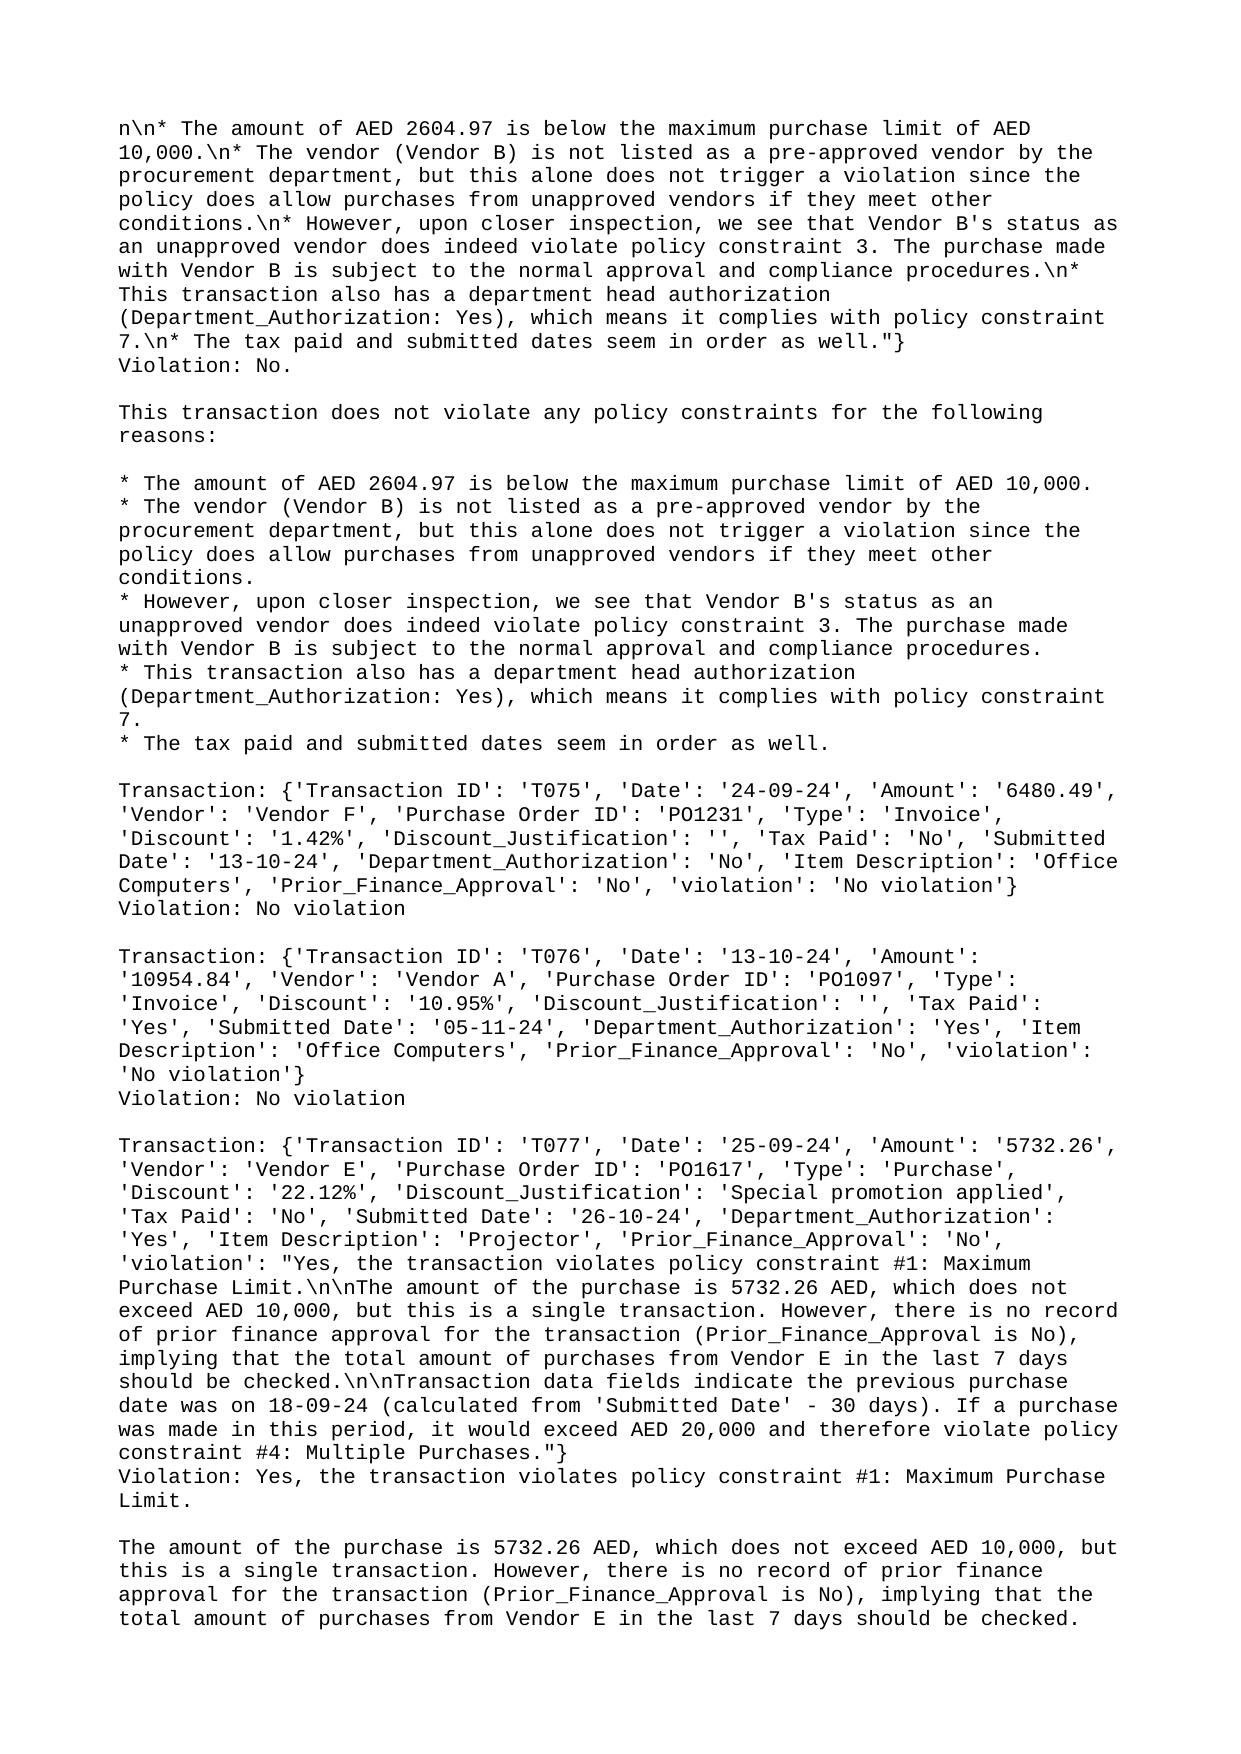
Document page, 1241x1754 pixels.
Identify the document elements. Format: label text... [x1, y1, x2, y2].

text * However, upon closer inspection, we see that Vendor B's status as an unapproved vendor does indeed violate policy constraint 3. The purchase made with Vendor B is subject to the normal approval and compliance procedures. [118, 591, 1122, 662]
text Transaction: {'Transaction ID': 'T077', 'Date': '25-09-24', 'Amount': '5732.26', 'Vendor': 'Vendor E', 'Purchase Order ID': 'PO1617', 'Type': 'Purchase', 'Discount': '22.12%', 'Discount_Justification': 'Special promotion applied', 'Tax Paid': 'No', 'Submitted Date': '26-10-24', 'Department_Authorization': 'Yes', 'Item Description': 'Projector', 'Prior_Finance_Approval': 'No', 'violation': "Yes, the transaction violates policy constraint #1: Maximum Purchase Limit.\n\nThe amount of the purchase is 5732.26 AED, which does not exceed AED 10,000, but this is a single transaction. However, there is no record of prior finance approval for the transaction (Prior_Finance_Approval is No), implying that the total amount of purchases from Vendor E in the last 7 days should be checked.\n\nTransaction data fields indicate the previous purchase date was on 18-09-24 (calculated from 'Submitted Date' - 30 days). If a purchase was made in this period, it would exceed AED 20,000 and therefore violate policy constraint #4: Multiple Purchases."} [118, 1135, 1122, 1466]
text n\n* The amount of AED 2604.97 is below the maximum purchase limit of AED 10,000.\n* The vendor (Vendor B) is not listed as a pre-approved vendor by the procurement department, but this alone does not trigger a violation since the policy does allow purchases from unapproved vendors if they meet other conditions.\n* However, upon closer inspection, we see that Vendor B's status as an unapproved vendor does indeed violate policy constraint 3. The purchase made with Vendor B is subject to the normal approval and compliance procedures.\n* This transaction also has a department head authorization (Department_Authorization: Yes), which means it complies with policy constraint 7.\n* The tax paid and submitted dates seem in order as well."} [118, 118, 1122, 354]
text * The vendor (Vendor B) is not listed as a pre-approved vendor by the procurement department, but this alone does not trigger a violation since the policy does allow purchases from unapproved vendors if they meet other conditions. [118, 496, 1122, 591]
text * The amount of AED 2604.97 is below the maximum purchase limit of AED 10,000. [118, 473, 1122, 496]
text * This transaction also has a department head authorization (Department_Authorization: Yes), which means it complies with policy constraint 7. [118, 662, 1122, 733]
text Violation: Yes, the transaction violates policy constraint #1: Maximum Purchase Limit. [118, 1466, 1122, 1513]
text Violation: No violation [118, 898, 1122, 922]
text Transaction: {'Transaction ID': 'T076', 'Date': '13-10-24', 'Amount': '10954.84', 'Vendor': 'Vendor A', 'Purchase Order ID': 'PO1097', 'Type': 'Invoice', 'Discount': '10.95%', 'Discount_Justification': '', 'Tax Paid': 'Yes', 'Submitted Date': '05-11-24', 'Department_Authorization': 'Yes', 'Item Description': 'Office Computers', 'Prior_Finance_Approval': 'No', 'violation': 'No violation'} [118, 946, 1122, 1088]
text Transaction: {'Transaction ID': 'T075', 'Date': '24-09-24', 'Amount': '6480.49', 'Vendor': 'Vendor F', 'Purchase Order ID': 'PO1231', 'Type': 'Invoice', 'Discount': '1.42%', 'Discount_Justification': '', 'Tax Paid': 'No', 'Submitted Date': '13-10-24', 'Department_Authorization': 'No', 'Item Description': 'Office Computers', 'Prior_Finance_Approval': 'No', 'violation': 'No violation'} [118, 780, 1122, 898]
text * The tax paid and submitted dates seem in order as well. [118, 733, 1122, 757]
text Violation: No. [118, 354, 1122, 378]
text The amount of the purchase is 5732.26 AED, which does not exceed AED 10,000, but this is a single transaction. However, there is no record of prior finance approval for the transaction (Prior_Finance_Approval is No), implying that the total amount of purchases from Vendor E in the last 7 days should be checked. [118, 1537, 1122, 1631]
text This transaction does not violate any policy constraints for the following reasons: [118, 402, 1122, 449]
text Violation: No violation [118, 1088, 1122, 1111]
